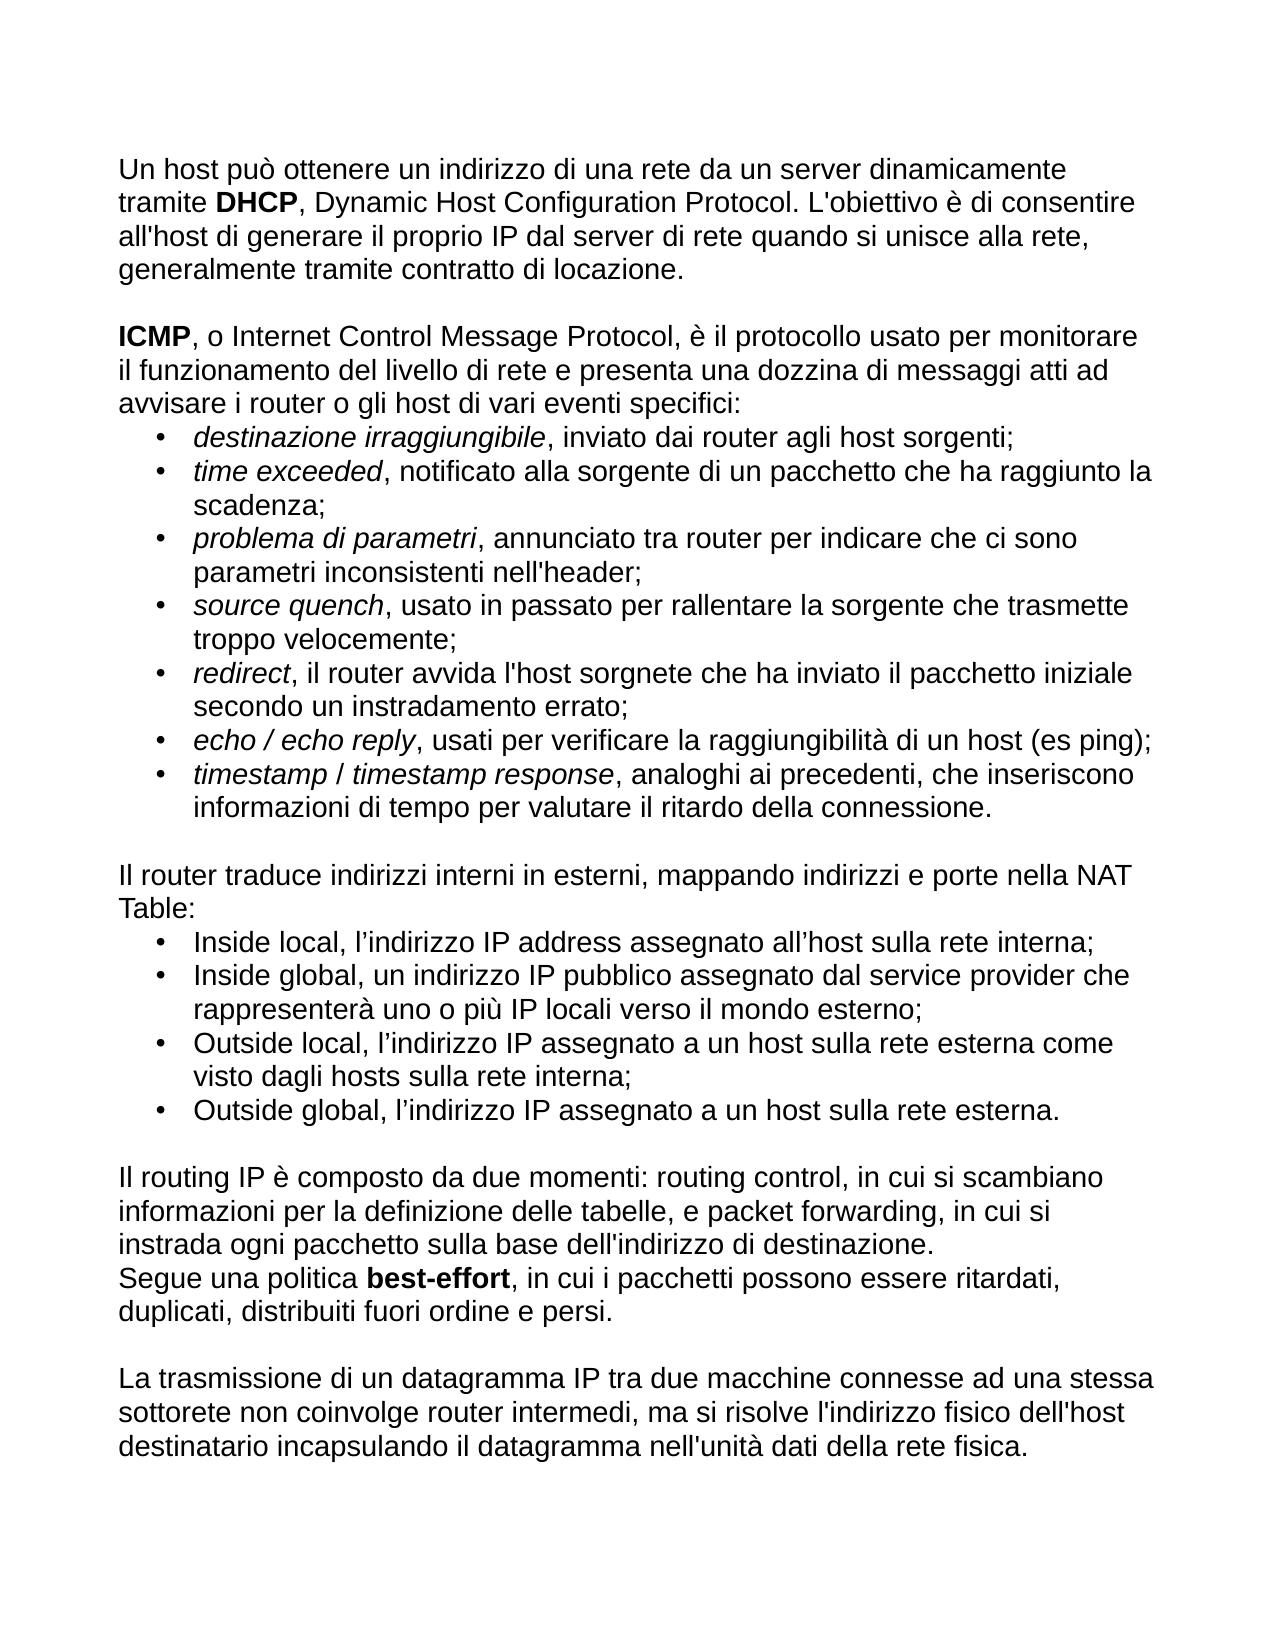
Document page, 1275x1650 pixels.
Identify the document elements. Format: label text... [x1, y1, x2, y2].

text Un host può ottenere un indirizzo di una rete da un server dinamicamente tramite DHCP, Dynamic Host Configuration Protocol. L'obiettivo è di consentire all'host di generare il proprio IP dal server di rete quando si unisce alla rete, generalmente tramite contratto di locazione. [118, 152, 1157, 286]
list time exceeded, notificato alla sorgente di un pacchetto che ha raggiunto la scadenza; [156, 454, 1157, 521]
list problema di parametri, annunciato tra router per indicare che ci sono parametri inconsistenti nell'header; [156, 521, 1157, 588]
text Il routing IP è composto da due momenti: routing control, in cui si scambiano informazioni per la definizione delle tabelle, e packet forwarding, in cui si instrada ogni pacchetto sulla base dell'indirizzo di destinazione. [118, 1160, 1157, 1261]
list Inside local, l’indirizzo IP address assegnato all’host sulla rete interna; [156, 924, 1157, 958]
list Outside global, l’indirizzo IP assegnato a un host sulla rete esterna. [156, 1093, 1157, 1127]
text ICMP, o Internet Control Message Protocol, è il protocollo usato per monitorare il funzionamento del livello di rete e presenta una dozzina di messaggi atti ad avvisare i router o gli host di vari eventi specifici: [118, 319, 1157, 420]
text La trasmissione di un datagramma IP tra due macchine connesse ad una stessa sottorete non coinvolge router intermedi, ma si risolve l'indirizzo fisico dell'host destinatario incapsulando il datagramma nell'unità dati della rete fisica. [118, 1361, 1157, 1462]
text Segue una politica best-effort, in cui i pacchetti possono essere ritardati, duplicati, distribuiti fuori ordine e persi. [118, 1261, 1157, 1328]
list source quench, usato in passato per rallentare la sorgente che trasmette troppo velocemente; [156, 588, 1157, 656]
list echo / echo reply, usati per verificare la raggiungibilità di un host (es ping); [156, 723, 1157, 757]
list redirect, il router avvida l'host sorgnete che ha inviato il pacchetto iniziale secondo un instradamento errato; [156, 656, 1157, 723]
list timestamp / timestamp response, analoghi ai precedenti, che inseriscono informazioni di tempo per valutare il ritardo della connessione. [156, 757, 1157, 824]
list Inside global, un indirizzo IP pubblico assegnato dal service provider che rappresenterà uno o più IP locali verso il mondo esterno; [156, 958, 1157, 1026]
list destinazione irraggiungibile, inviato dai router agli host sorgenti; [156, 420, 1157, 454]
text Il router traduce indirizzi interni in esterni, mappando indirizzi e porte nella NAT Table: [118, 857, 1157, 924]
list Outside local, l’indirizzo IP assegnato a un host sulla rete esterna come visto dagli hosts sulla rete interna; [156, 1026, 1157, 1093]
